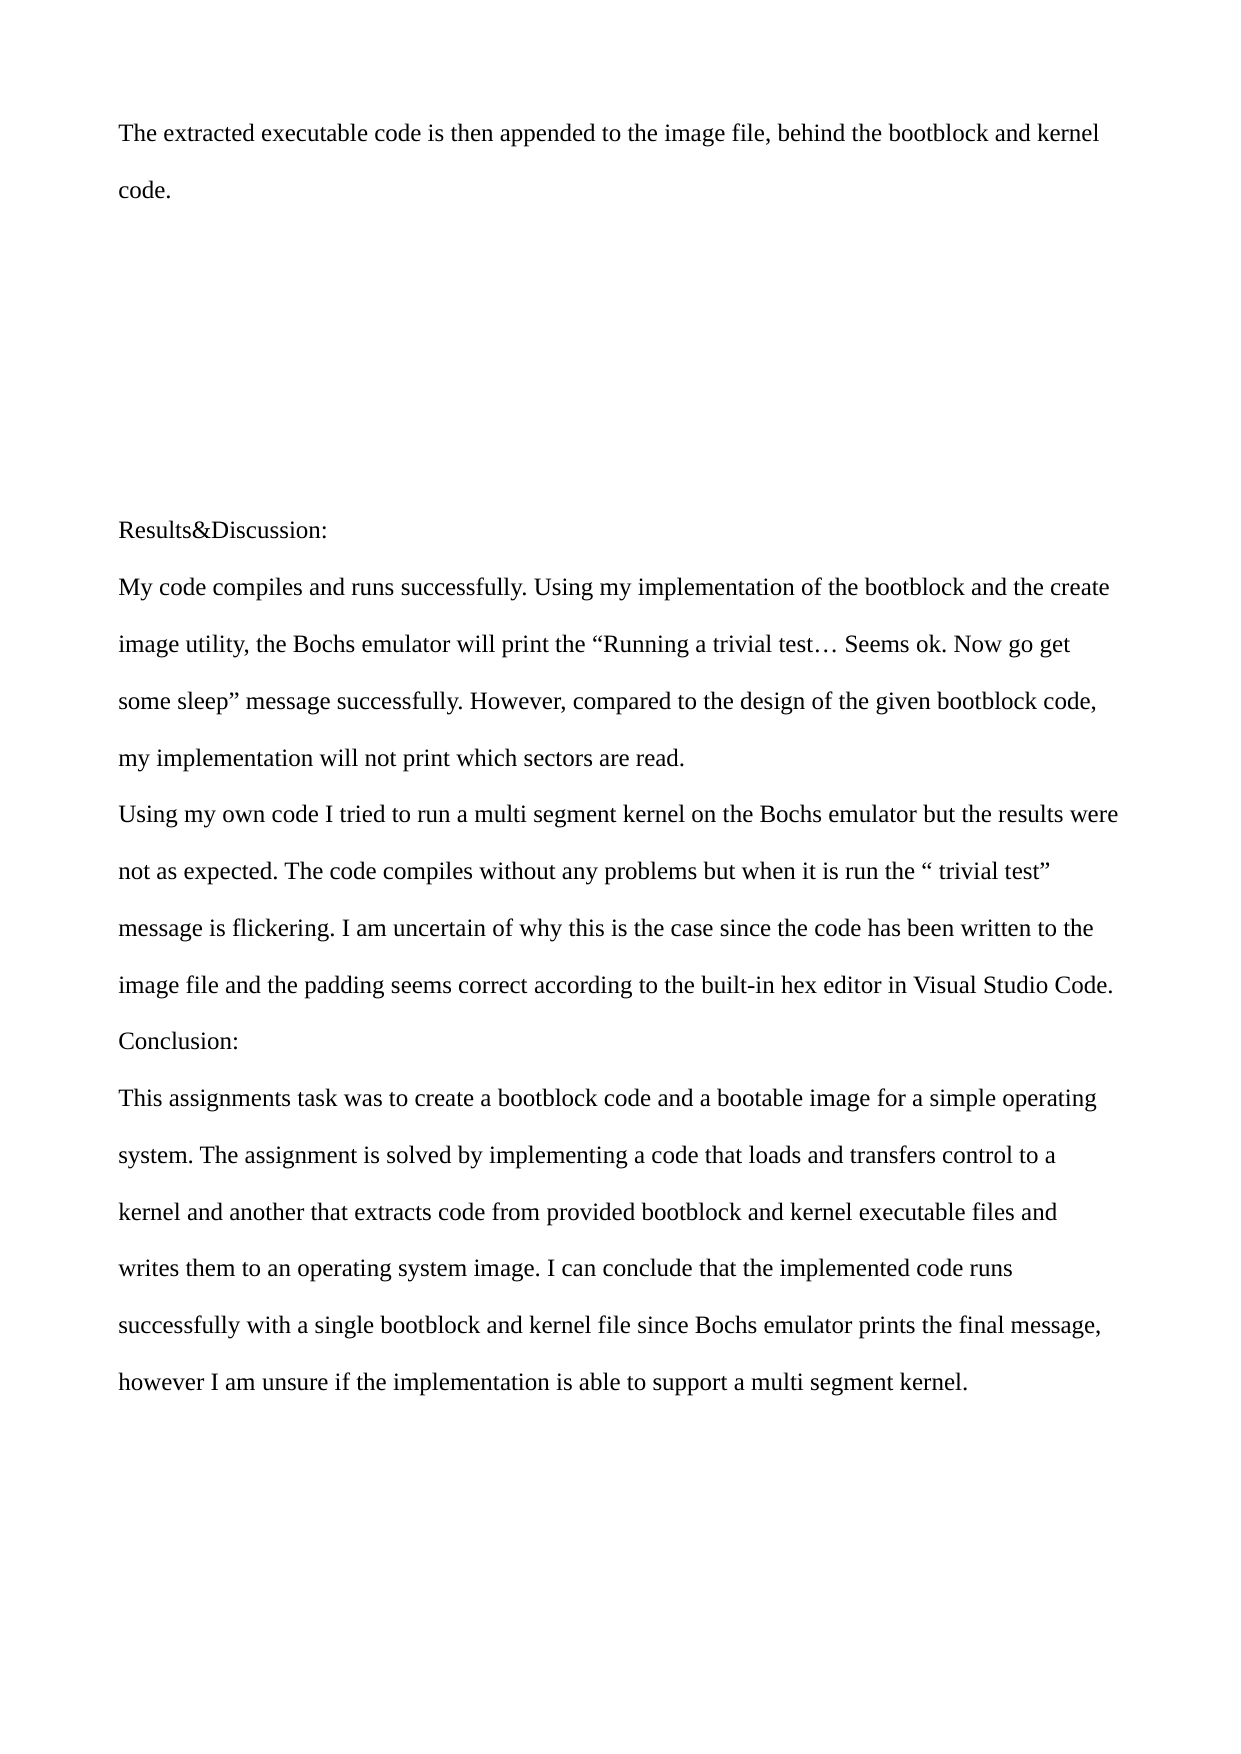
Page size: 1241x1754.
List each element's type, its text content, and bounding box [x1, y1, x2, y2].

text message is flickering. I am uncertain of why this is the case since the code has been written to the [118, 913, 1122, 942]
text image utility, the Bochs emulator will print the “Running a trivial test… Seems ok. Now go get [118, 629, 1122, 658]
text Using my own code I tried to run a multi segment kernel on the Bochs emulator but the results were [118, 799, 1122, 828]
text some sleep” message successfully. However, compared to the design of the given bootblock code, [118, 686, 1122, 714]
text writes them to an operating system image. I can conclude that the implemented code runs [118, 1253, 1122, 1282]
text image file and the padding seems correct according to the built-in hex editor in Visual Studio Code. [118, 970, 1122, 998]
text my implementation will not print which sectors are read. [118, 743, 1122, 771]
text successfully with a single bootblock and kernel file since Bochs emulator prints the final message, [118, 1310, 1122, 1339]
text Conclusion: [118, 1026, 1122, 1055]
text The extracted executable code is then appended to the image file, behind the bootblock and kernel [118, 118, 1122, 147]
text code. [118, 175, 1122, 204]
text kernel and another that extracts code from provided bootblock and kernel executable files and [118, 1197, 1122, 1226]
text My code compiles and runs successfully. Using my implementation of the bootblock and the create [118, 572, 1122, 601]
text This assignments task was to create a bootblock code and a bootable image for a simple operating [118, 1083, 1122, 1112]
text system. The assignment is solved by implementing a code that loads and transfers control to a [118, 1140, 1122, 1169]
text Results&Discussion: [118, 516, 1122, 544]
text however I am unsure if the implementation is able to support a multi segment kernel. [118, 1367, 1122, 1396]
text not as expected. The code compiles without any problems but when it is run the “ trivial test” [118, 856, 1122, 885]
